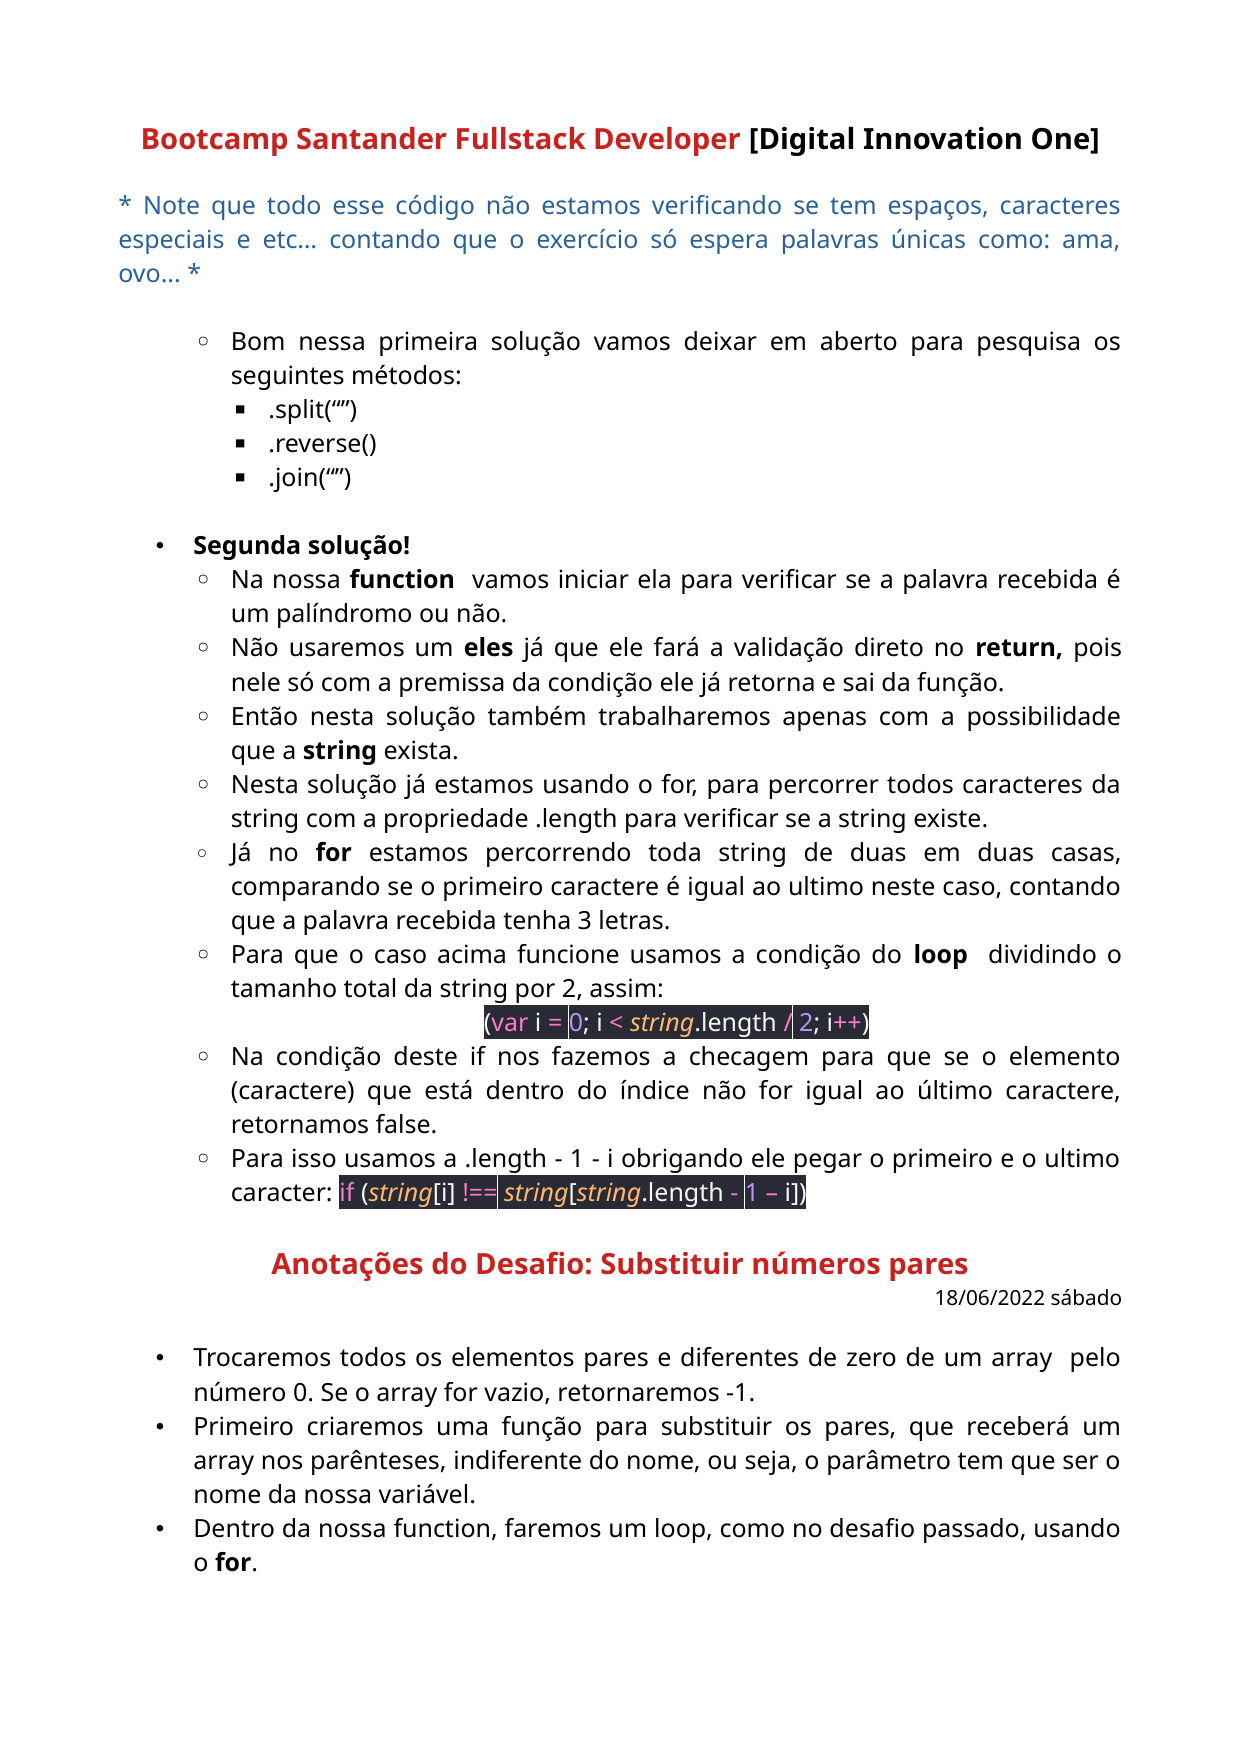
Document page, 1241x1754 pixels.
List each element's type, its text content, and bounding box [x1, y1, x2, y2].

list Na condição deste if nos fazemos a checagem para que se o elemento (caractere) que está dentro do índice não for igual ao último caractere, retornamos false. [193, 1039, 1122, 1141]
list Trocaremos todos os elementos pares e diferentes de zero de um array pelo número 0. Se o array for vazio, retornaremos -1. [156, 1340, 1122, 1408]
list .join(“”) [231, 460, 1122, 494]
text 18/06/2022 sábado [118, 1283, 1122, 1311]
list Primeiro criaremos uma função para substituir os pares, que receberá um array nos parênteses, indiferente do nome, ou seja, o parâmetro tem que ser o nome da nossa variável. [156, 1408, 1122, 1510]
list (var i = 0; i < string.length / 2; i++) [193, 1005, 1122, 1039]
list Nesta solução já estamos usando o for, para percorrer todos caracteres da string com a propriedade .length para verificar se a string existe. [193, 766, 1122, 834]
list Não usaremos um eles já que ele fará a validação direto no return, pois nele só com a premissa da condição ele já retorna e sai da função. [193, 630, 1122, 698]
list Bom nessa primeira solução vamos deixar em aberto para pesquisa os seguintes métodos: [193, 323, 1122, 392]
text * Note que todo esse código não estamos verificando se tem espaços, caracteres especiais e etc… contando que o exercício só espera palavras únicas como: ama, ovo... * [118, 187, 1122, 289]
list .reverse() [231, 426, 1122, 460]
list Segunda solução! [156, 528, 1122, 562]
list .split(“”) [231, 392, 1122, 426]
list Já no for estamos percorrendo toda string de duas em duas casas, comparando se o primeiro caractere é igual ao ultimo neste caso, contando que a palavra recebida tenha 3 letras. [193, 834, 1122, 937]
text Anotações do Desafio: Substituir números pares [118, 1243, 1122, 1283]
list Para que o caso acima funcione usamos a condição do loop dividindo o tamanho total da string por 2, assim: [193, 937, 1122, 1005]
list Para isso usamos a .length - 1 - i obrigando ele pegar o primeiro e o ultimo caracter: if (string[i] !== string[string.length - 1 – i]) [193, 1141, 1122, 1209]
list Na nossa function vamos iniciar ela para verificar se a palavra recebida é um palíndromo ou não. [193, 562, 1122, 630]
list Dentro da nossa function, faremos um loop, como no desafio passado, usando o for. [156, 1510, 1122, 1578]
list Então nesta solução também trabalharemos apenas com a possibilidade que a string exista. [193, 698, 1122, 766]
